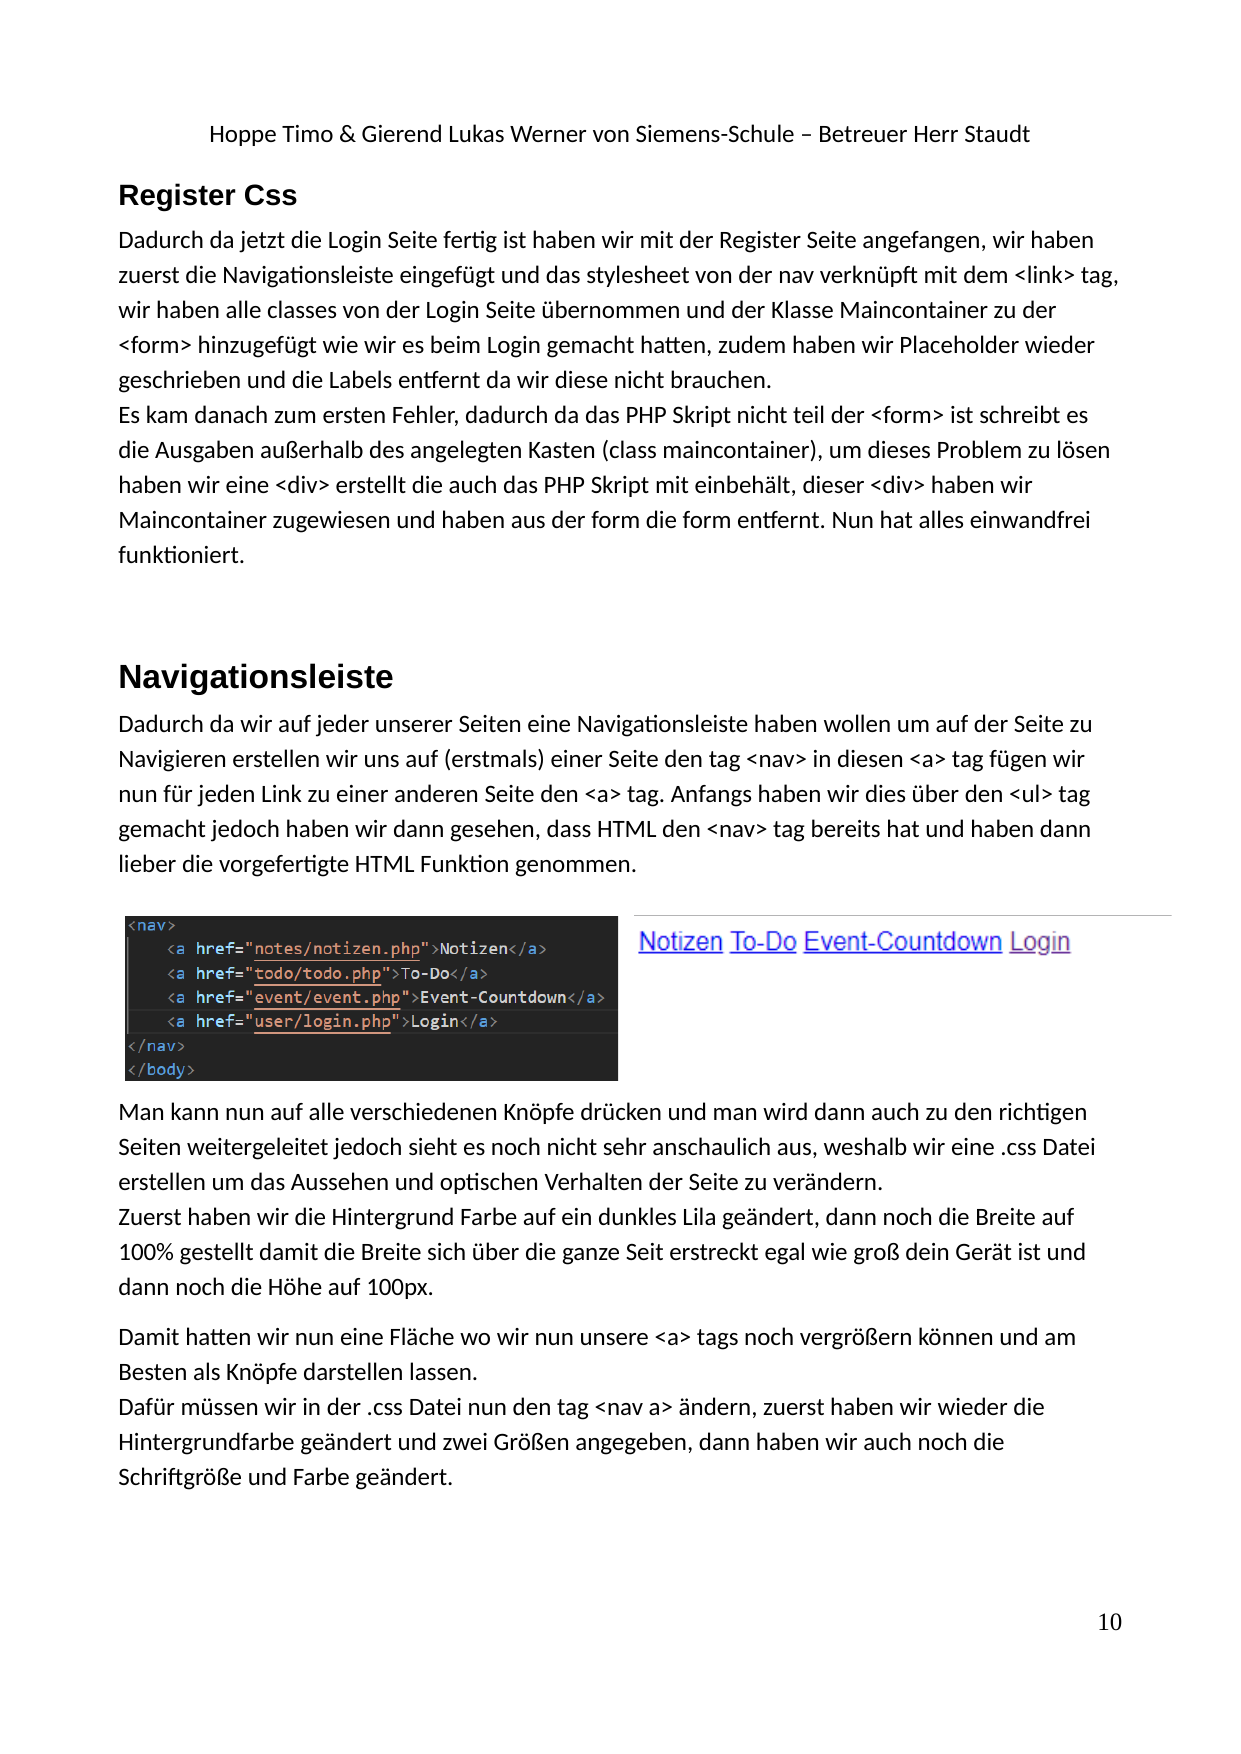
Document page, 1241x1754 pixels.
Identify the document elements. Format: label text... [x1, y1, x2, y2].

subtitle Register Css [118, 178, 1122, 212]
picture [125, 916, 619, 1081]
text Dadurch da jetzt die Login Seite fertig ist haben wir mit der Register Seite angefangen, wir haben zuerst die Navigationsleiste eingefügt und das stylesheet von der nav verknüpft mit dem <link> tag, wir haben alle classes von der Login Seite übernommen und der Klasse Maincontainer zu der <form> hinzugefügt wie wir es beim Login gemacht hatten, zudem haben wir Placeholder wieder geschrieben und die Labels entfernt da wir diese nicht brauchen. Es kam danach zum ersten Fehler, dadurch da das PHP Skript nicht teil der <form> ist schreibt es die Ausgaben außerhalb des angelegten Kasten (class maincontainer), um dieses Problem zu lösen haben wir eine <div> erstellt die auch das PHP Skript mit einbehält, dieser <div> haben wir Maincontainer zugewiesen und haben aus der form die form entfernt. Nun hat alles einwandfrei funktioniert. [118, 224, 1122, 570]
text Man kann nun auf alle verschiedenen Knöpfe drücken und man wird dann auch zu den richtigen Seiten weitergeleitet jedoch sieht es noch nicht sehr anschaulich aus, weshalb wir eine .css Datei erstellen um das Aussehen und optischen Verhalten der Seite zu verändern. Zuerst haben wir die Hintergrund Farbe auf ein dunkles Lila geändert, dann noch die Breite auf 100% gestellt damit die Breite sich über die ganze Seit erstreckt egal wie groß dein Gerät ist und dann noch die Höhe auf 100px. [118, 1096, 1122, 1302]
picture [634, 915, 1172, 1011]
subtitle Navigationsleiste [118, 657, 1122, 696]
text Dadurch da wir auf jeder unserer Seiten eine Navigationsleiste haben wollen um auf der Seite zu Navigieren erstellen wir uns auf (erstmals) einer Seite den tag <nav> in diesen <a> tag fügen wir nun für jeden Link zu einer anderen Seite den <a> tag. Anfangs haben wir dies über den <ul> tag gemacht jedoch haben wir dann gesehen, dass HTML den <nav> tag bereits hat und haben dann lieber die vorgefertigte HTML Funktion genommen. [118, 708, 1122, 879]
text Damit hatten wir nun eine Fläche wo wir nun unsere <a> tags noch vergrößern können und am Besten als Knöpfe darstellen lassen. Dafür müssen wir in der .css Datei nun den tag <nav a> ändern, zuerst haben wir wieder die Hintergrundfarbe geändert und zwei Größen angegeben, dann haben wir auch noch die Schriftgröße und Farbe geändert. [118, 1321, 1122, 1492]
